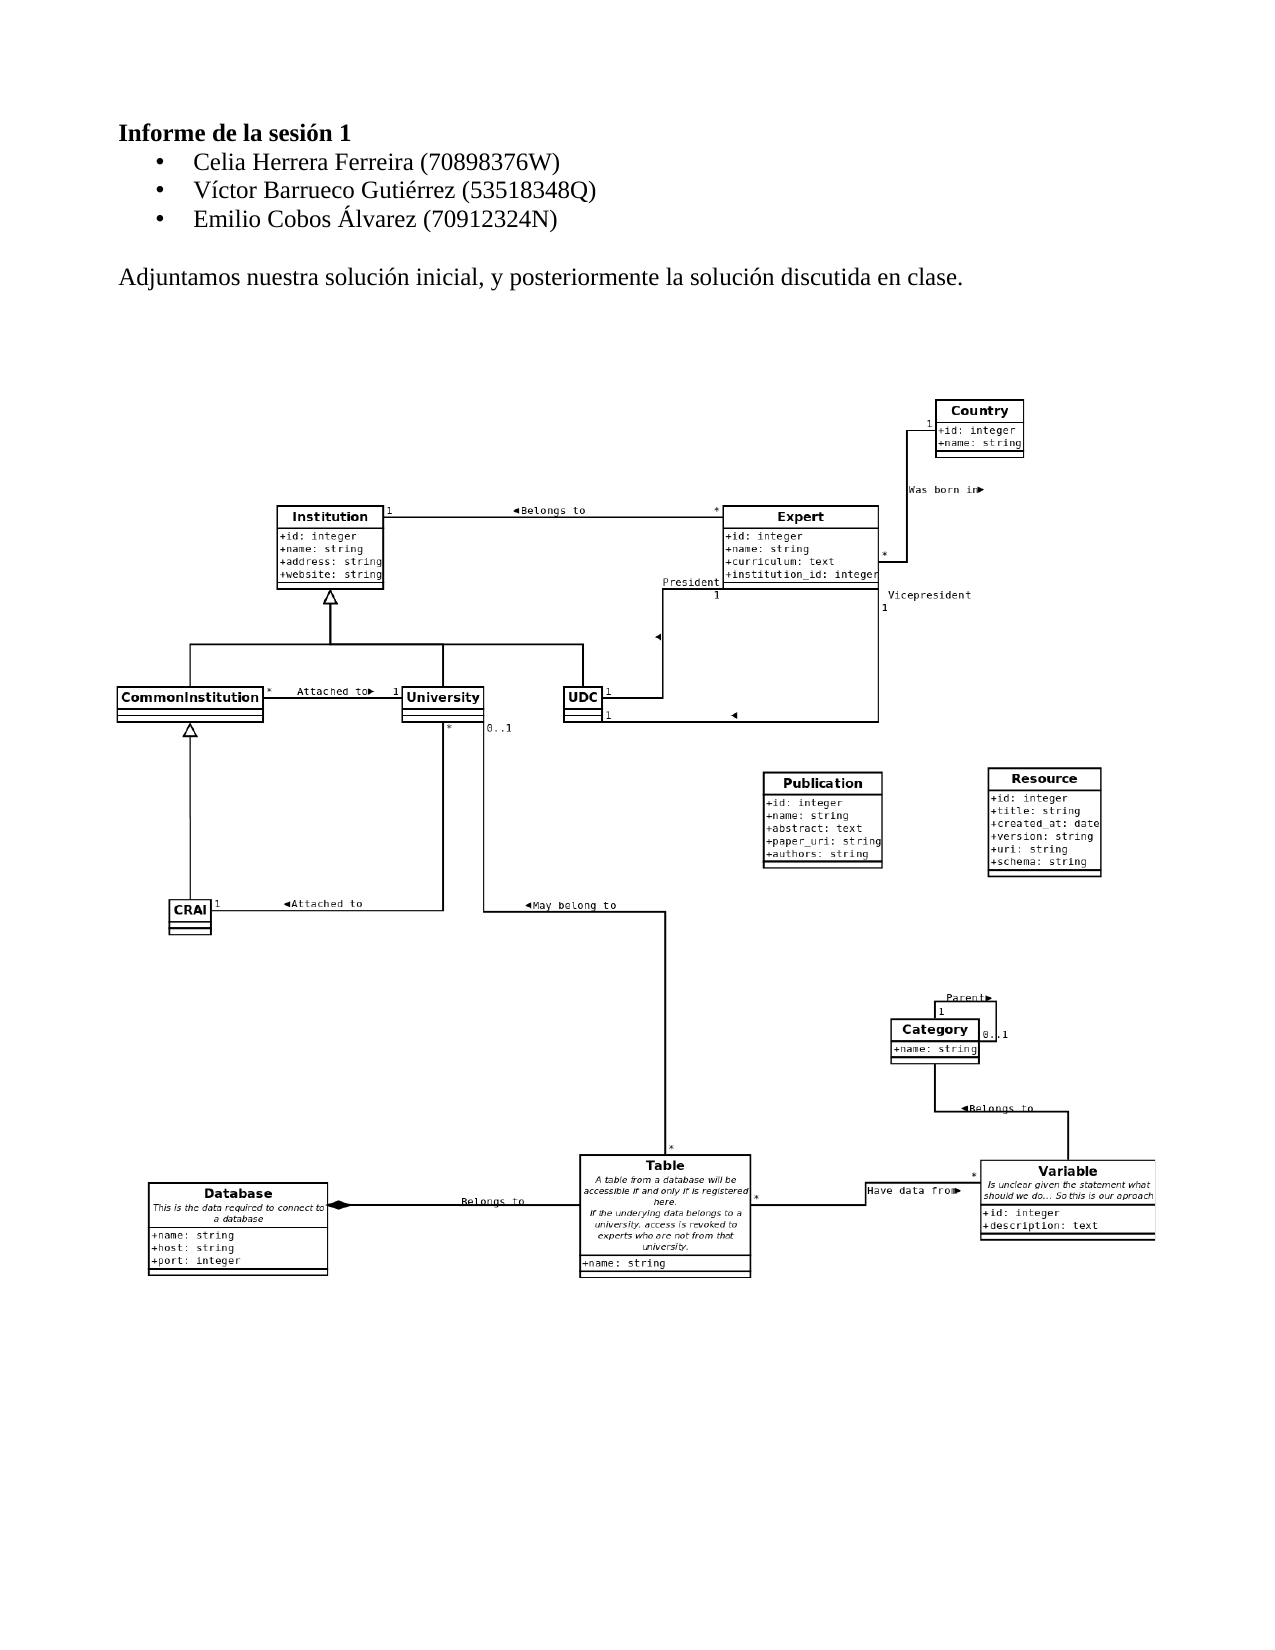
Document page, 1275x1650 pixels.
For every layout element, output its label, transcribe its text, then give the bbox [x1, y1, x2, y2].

list Emilio Cobos Álvarez (70912324N) [156, 204, 1157, 233]
text Informe de la sesión 1 [118, 118, 1157, 147]
list Celia Herrera Ferreira (70898376W) [156, 147, 1157, 176]
text Adjuntamos nuestra solución inicial, y posteriormente la solución discutida en clase. [118, 262, 1157, 291]
picture [116, 399, 1156, 1278]
list Víctor Barrueco Gutiérrez (53518348Q) [156, 176, 1157, 204]
